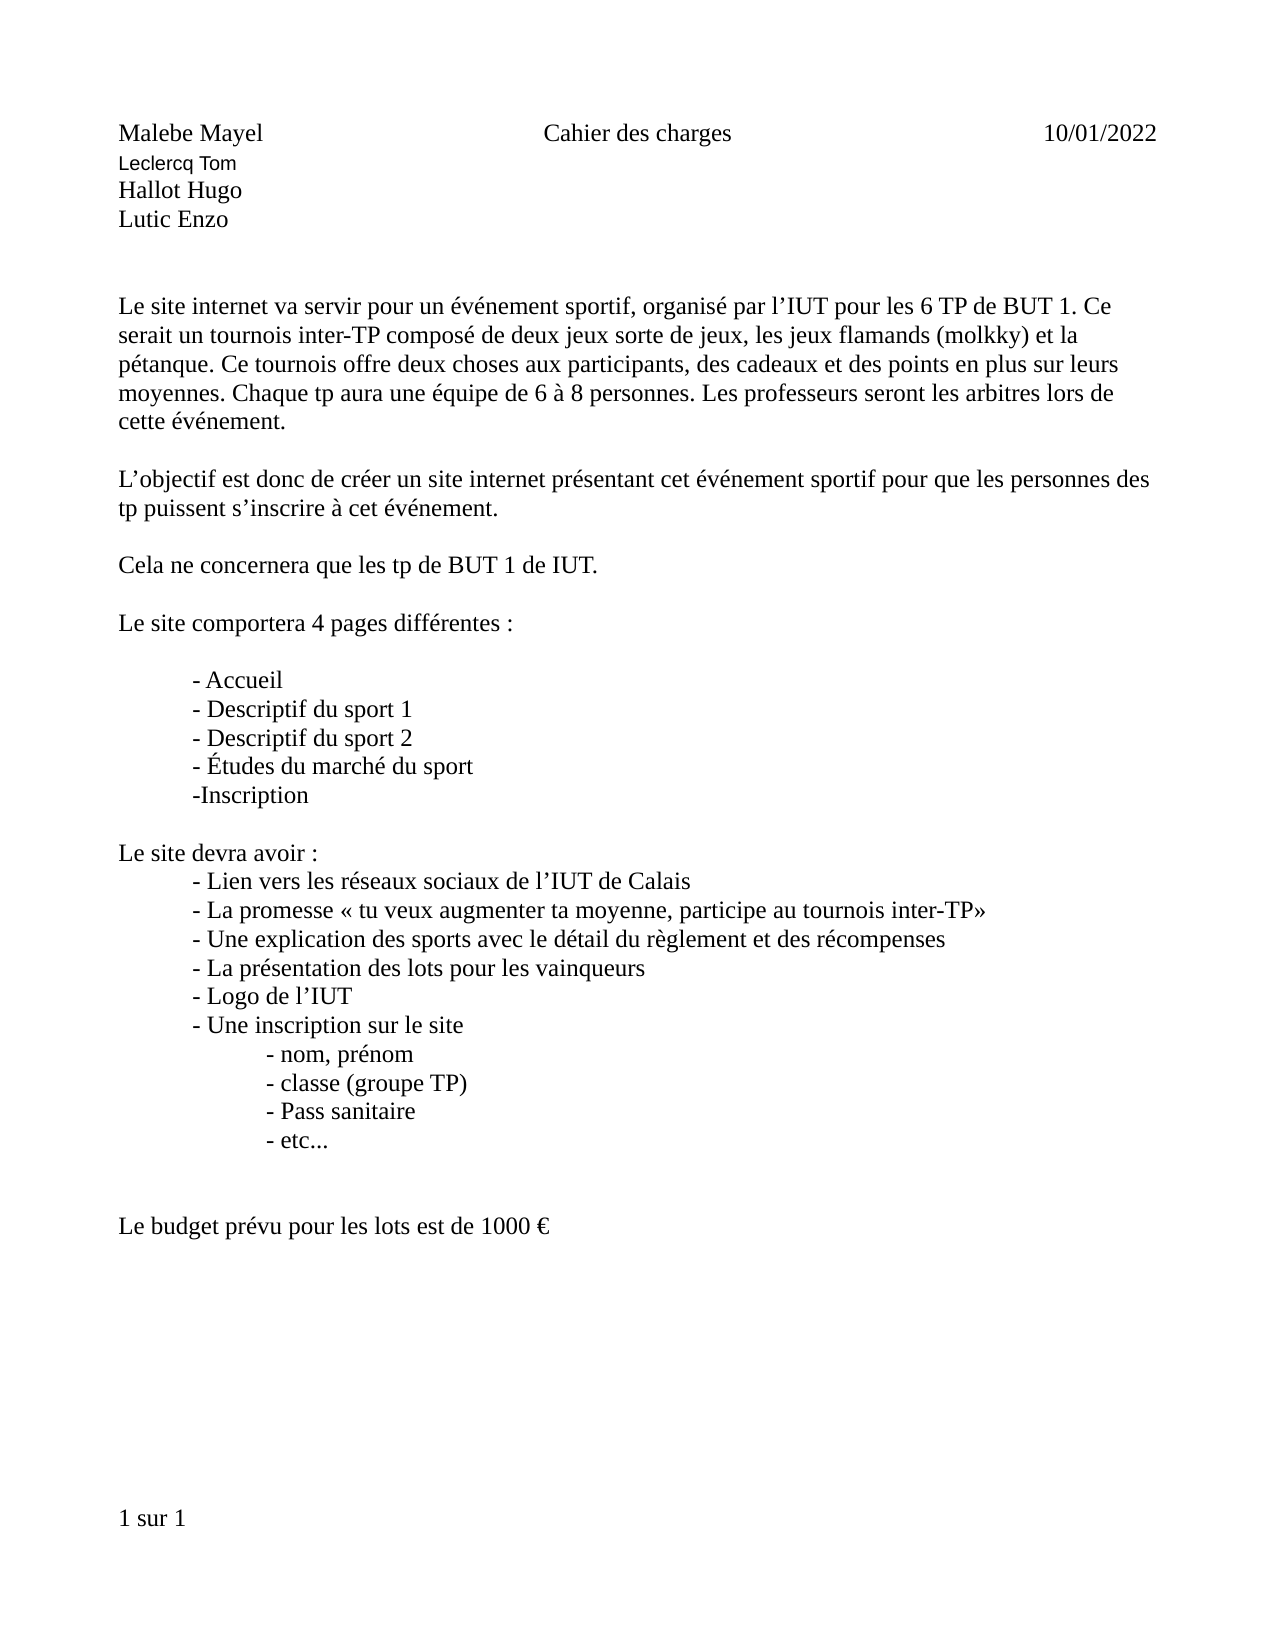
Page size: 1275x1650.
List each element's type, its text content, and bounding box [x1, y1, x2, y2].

text - Pass sanitaire [118, 1096, 1157, 1125]
text - Logo de l’IUT [118, 981, 1157, 1010]
text - Accueil [118, 665, 1157, 694]
text - Études du marché du sport [118, 751, 1157, 780]
text Le site internet va servir pour un événement sportif, organisé par l’IUT pour les 6 TP de BUT 1. Ce serait un tournois inter-TP composé de deux jeux sorte de jeux, les jeux flamands (molkky) et la pétanque. Ce tournois offre deux choses aux participants, des cadeaux et des points en plus sur leurs moyennes. Chaque tp aura une équipe de 6 à 8 personnes. Les professeurs seront les arbitres lors de cette événement. [118, 291, 1157, 435]
text - nom, prénom [118, 1039, 1157, 1068]
text - classe (groupe TP) [118, 1068, 1157, 1096]
text - Descriptif du sport 2 [118, 723, 1157, 751]
text - Lien vers les réseaux sociaux de l’IUT de Calais [118, 866, 1157, 895]
text Le site comportera 4 pages différentes : [118, 608, 1157, 636]
text Le site devra avoir : [118, 838, 1157, 866]
text L’objectif est donc de créer un site internet présentant cet événement sportif pour que les personnes des tp puissent s’inscrire à cet événement. [118, 464, 1157, 521]
text -Inscription [118, 780, 1157, 809]
text - etc... [118, 1125, 1157, 1154]
text - Une inscription sur le site [118, 1010, 1157, 1039]
text - La promesse « tu veux augmenter ta moyenne, participe au tournois inter-TP» [118, 895, 1157, 924]
text - Descriptif du sport 1 [118, 694, 1157, 723]
text Le budget prévu pour les lots est de 1000 € [118, 1211, 1157, 1240]
text Cela ne concernera que les tp de BUT 1 de IUT. [118, 550, 1157, 579]
text - Une explication des sports avec le détail du règlement et des récompenses [118, 924, 1157, 953]
text - La présentation des lots pour les vainqueurs [118, 953, 1157, 981]
